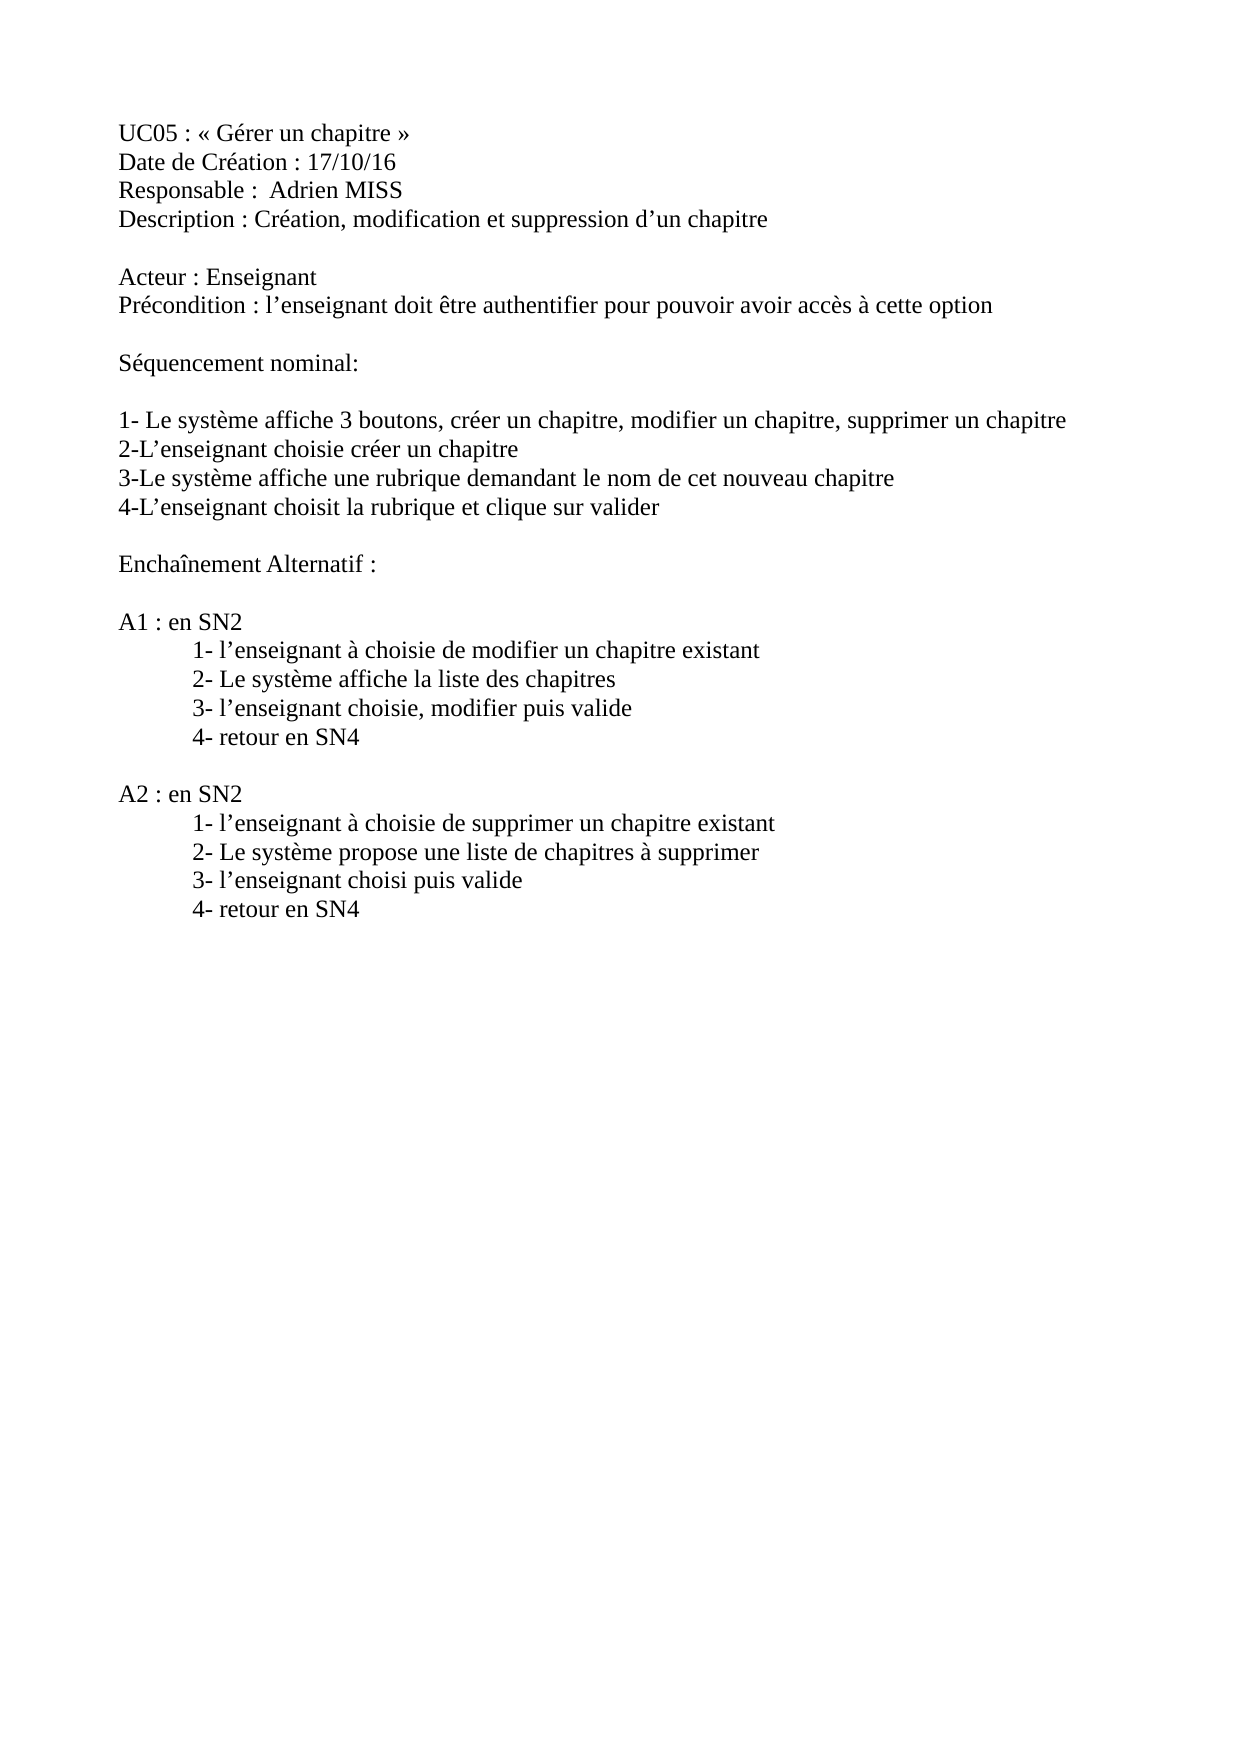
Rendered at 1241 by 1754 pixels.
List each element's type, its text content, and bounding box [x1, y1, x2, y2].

text 1- l’enseignant à choisie de supprimer un chapitre existant [118, 808, 1122, 837]
text 2- Le système affiche la liste des chapitres [118, 664, 1122, 693]
text 2-L’enseignant choisie créer un chapitre [118, 434, 1122, 463]
text 4-L’enseignant choisit la rubrique et clique sur valider [118, 492, 1122, 521]
text A1 : en SN2 [118, 607, 1122, 636]
text Enchaînement Alternatif : [118, 549, 1122, 578]
text Date de Création : 17/10/16 [118, 147, 1122, 176]
text Séquencement nominal: [118, 348, 1122, 377]
text 2- Le système propose une liste de chapitres à supprimer [118, 837, 1122, 866]
text UC05 : « Gérer un chapitre » [118, 118, 1122, 147]
text 4- retour en SN4 [118, 894, 1122, 923]
text A2 : en SN2 [118, 779, 1122, 808]
text Précondition : l’enseignant doit être authentifier pour pouvoir avoir accès à cette option [118, 291, 1122, 319]
text Acteur : Enseignant [118, 262, 1122, 291]
text 4- retour en SN4 [118, 722, 1122, 751]
text 3- l’enseignant choisie, modifier puis valide [118, 693, 1122, 722]
text 1- Le système affiche 3 boutons, créer un chapitre, modifier un chapitre, supprimer un chapitre [118, 406, 1122, 434]
text 3-Le système affiche une rubrique demandant le nom de cet nouveau chapitre [118, 463, 1122, 492]
text Responsable : Adrien MISS Description : Création, modification et suppression d’un chapitre [118, 176, 1122, 233]
text 1- l’enseignant à choisie de modifier un chapitre existant [118, 636, 1122, 664]
text 3- l’enseignant choisi puis valide [118, 866, 1122, 894]
